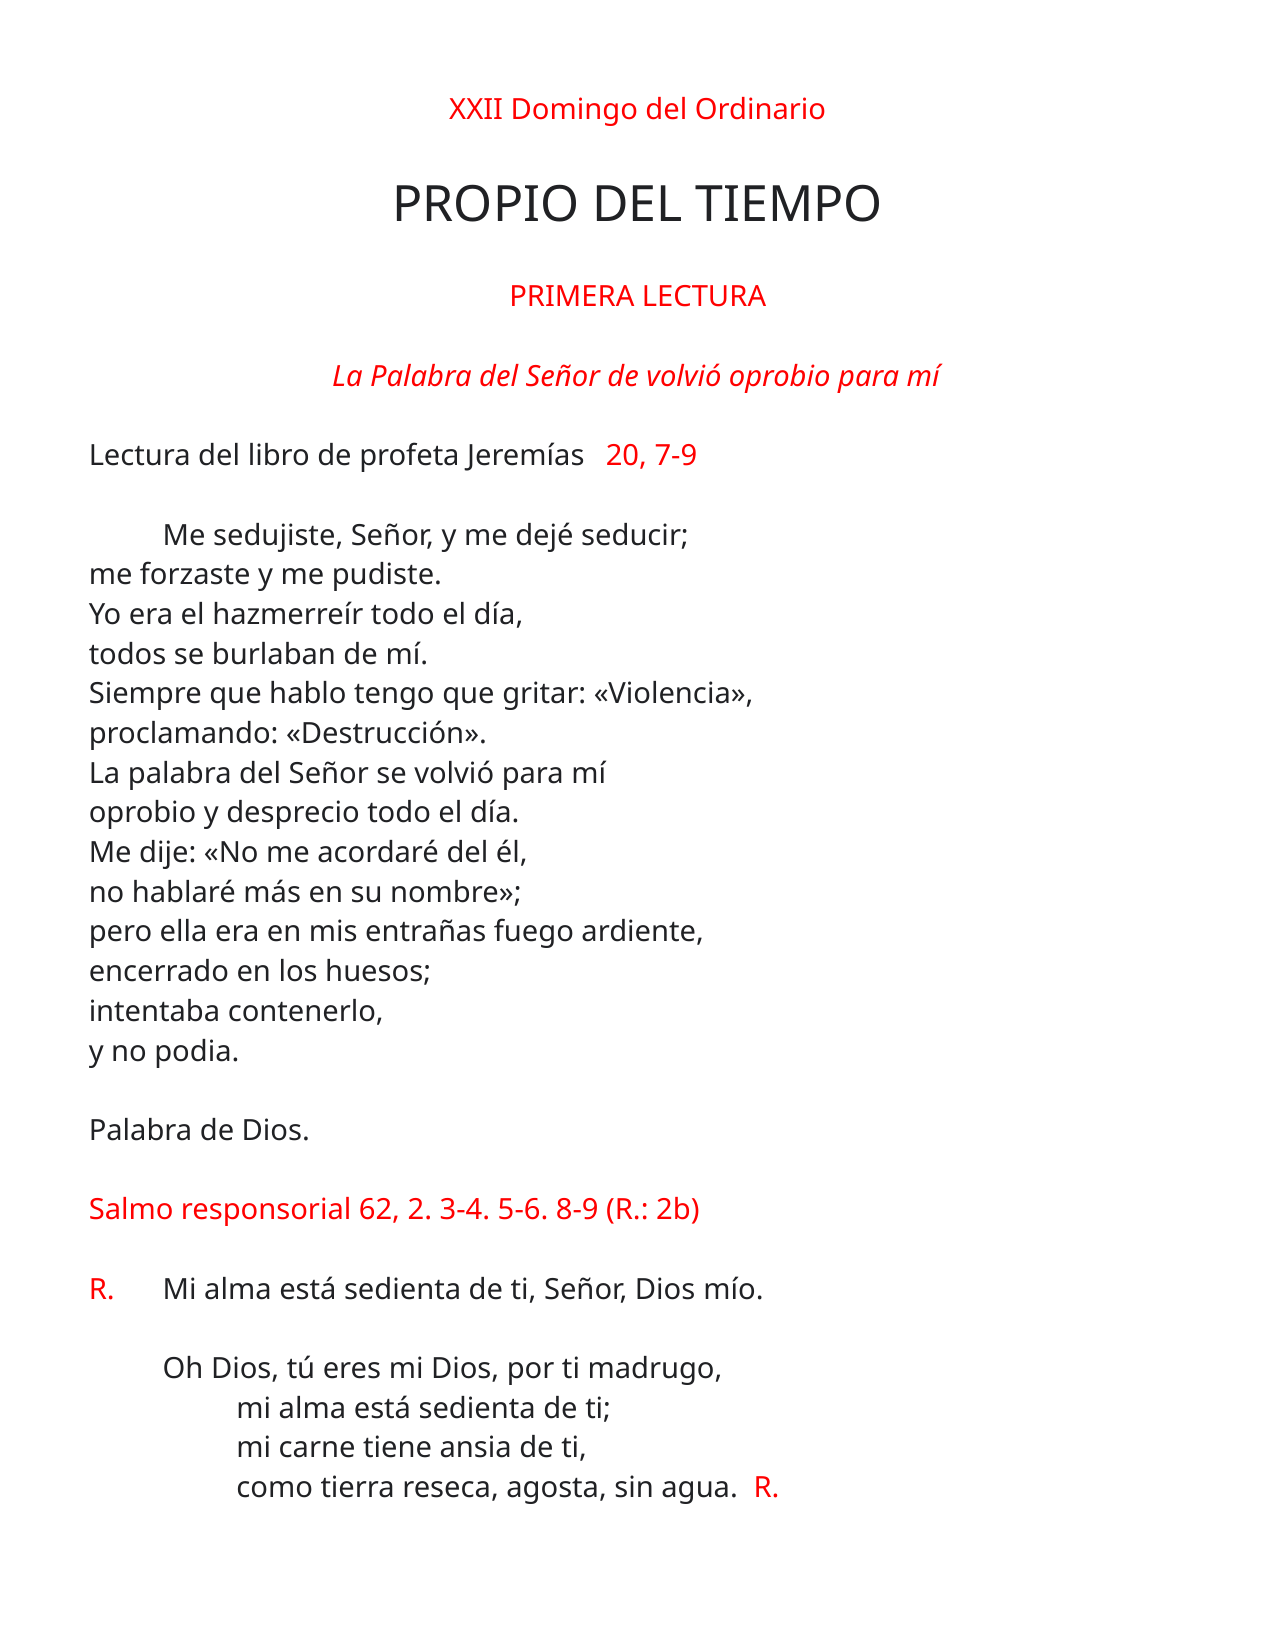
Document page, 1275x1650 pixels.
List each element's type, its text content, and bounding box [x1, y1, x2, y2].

text XXII Domingo del Ordinario [88, 88, 1186, 128]
text PROPIO DEL TIEMPO [88, 168, 1186, 236]
text proclamando: «Destrucción». [88, 712, 1186, 752]
text oprobio y desprecio todo el día. [88, 792, 1186, 831]
text todos se burlaban de mí. [88, 633, 1186, 673]
text La Palabra del Señor de volvió oprobio para mí [88, 355, 1186, 395]
text me forzaste y me pudiste. [88, 553, 1186, 593]
text intentaba contenerlo, [88, 990, 1186, 1030]
text no hablaré más en su nombre»; [88, 871, 1186, 911]
text mi carne tiene ansia de ti, [88, 1427, 1186, 1466]
text como tierra reseca, agosta, sin agua. R. [88, 1466, 1186, 1506]
text Palabra de Dios. [88, 1109, 1186, 1149]
text y no podia. [88, 1030, 1186, 1069]
text Lectura del libro de profeta Jeremías 20, 7-9 [88, 434, 1186, 474]
text Me sedujiste, Señor, y me dejé seducir; [88, 514, 1186, 553]
text La palabra del Señor se volvió para mí [88, 752, 1186, 792]
text Oh Dios, tú eres mi Dios, por ti madrugo, [88, 1347, 1186, 1387]
text Me dije: «No me acordaré del él, [88, 831, 1186, 871]
text mi alma está sedienta de ti; [88, 1387, 1186, 1427]
text R. Mi alma está sedienta de ti, Señor, Dios mío. [88, 1268, 1186, 1308]
text Siempre que hablo tengo que gritar: «Violencia», [88, 673, 1186, 712]
text encerrado en los huesos; [88, 950, 1186, 990]
text PRIMERA LECTURA [88, 276, 1186, 315]
text Yo era el hazmerreír todo el día, [88, 593, 1186, 633]
text Salmo responsorial 62, 2. 3-4. 5-6. 8-9 (R.: 2b) [88, 1188, 1186, 1228]
text pero ella era en mis entrañas fuego ardiente, [88, 911, 1186, 950]
